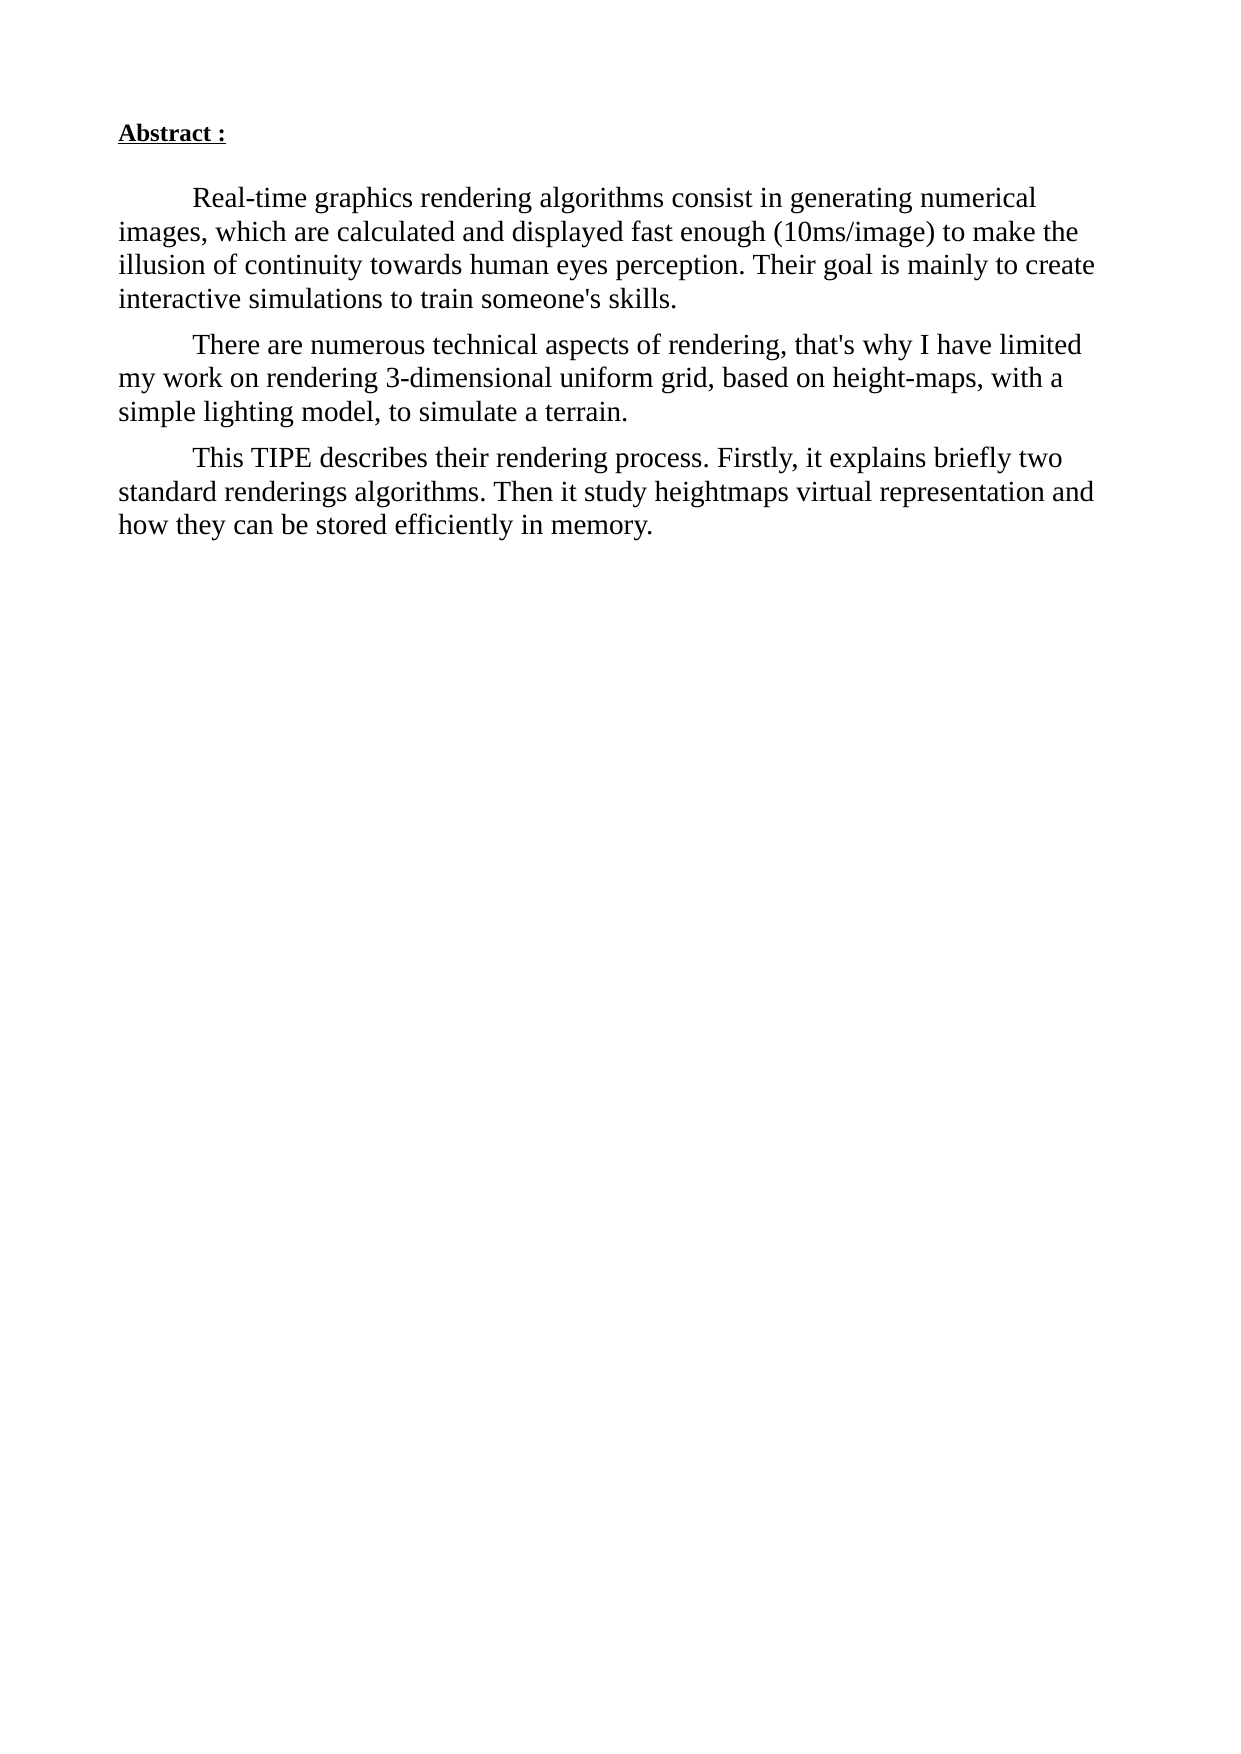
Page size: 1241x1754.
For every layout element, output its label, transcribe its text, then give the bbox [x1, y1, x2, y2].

text Real-time graphics rendering algorithms consist in generating numerical images, which are calculated and displayed fast enough (10ms/image) to make the illusion of continuity towards human eyes perception. Their goal is mainly to create interactive simulations to train someone's skills. [118, 180, 1122, 314]
text There are numerous technical aspects of rendering, that's why I have limited my work on rendering 3-dimensional uniform grid, based on height-maps, with a simple lighting model, to simulate a terrain. [118, 327, 1122, 428]
text Abstract : [118, 118, 1122, 147]
text This TIPE describes their rendering process. Firstly, it explains briefly two standard renderings algorithms. Then it study heightmaps virtual representation and how they can be stored efficiently in memory. [118, 440, 1122, 541]
